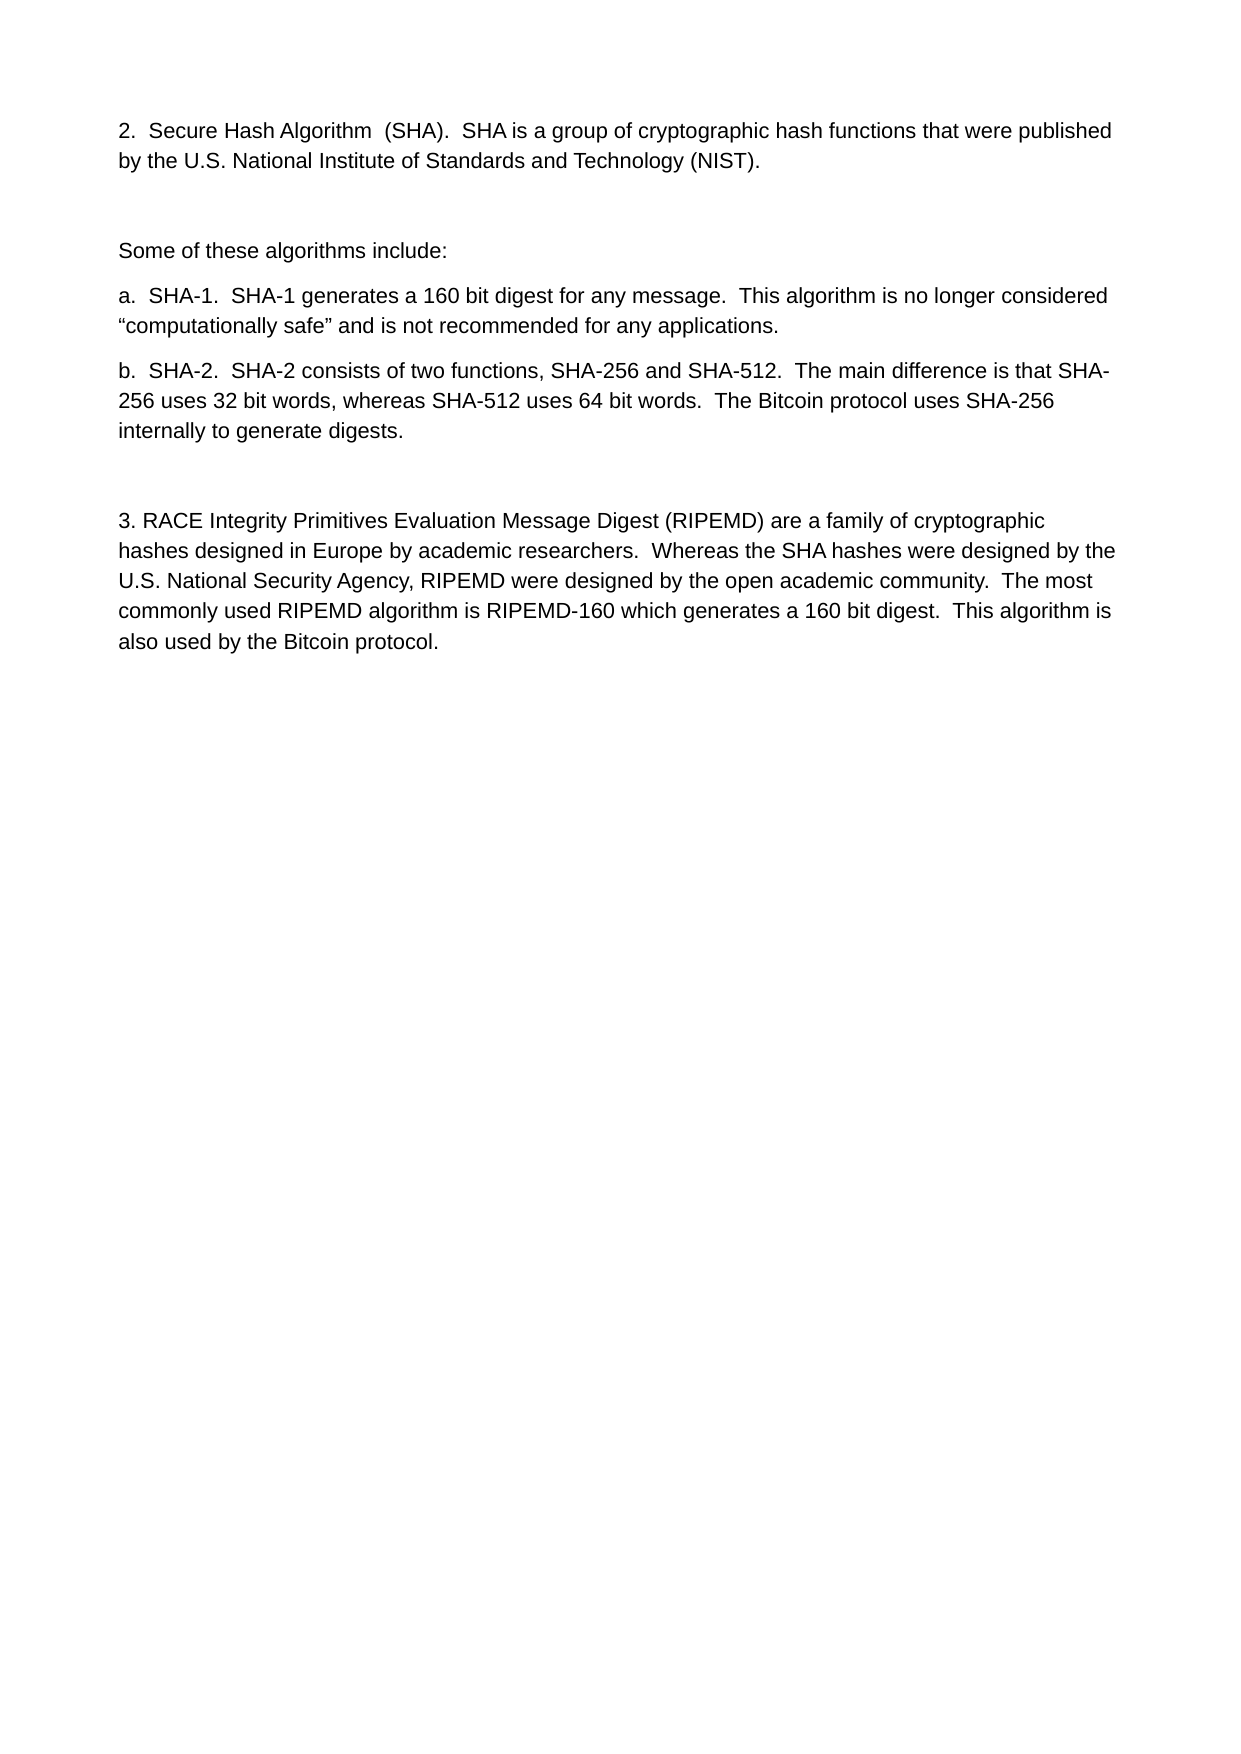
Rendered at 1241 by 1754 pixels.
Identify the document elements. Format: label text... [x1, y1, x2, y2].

text 2. Secure Hash Algorithm (SHA). SHA is a group of cryptographic hash functions that were published by the U.S. National Institute of Standards and Technology (NIST). [118, 118, 1122, 173]
text Some of these algorithms include: [118, 238, 1122, 263]
text b. SHA-2. SHA-2 consists of two functions, SHA-256 and SHA-512. The main difference is that SHA-256 uses 32 bit words, whereas SHA-512 uses 64 bit words. The Bitcoin protocol uses SHA-256 internally to generate digests. [118, 358, 1122, 443]
text a. SHA-1. SHA-1 generates a 160 bit digest for any message. This algorithm is no longer considered “computationally safe” and is not recommended for any applications. [118, 283, 1122, 338]
text 3. RACE Integrity Primitives Evaluation Message Digest (RIPEMD) are a family of cryptographic hashes designed in Europe by academic researchers. Whereas the SHA hashes were designed by the U.S. National Security Agency, RIPEMD were designed by the open academic community. The most commonly used RIPEMD algorithm is RIPEMD-160 which generates a 160 bit digest. This algorithm is also used by the Bitcoin protocol. [118, 508, 1122, 654]
